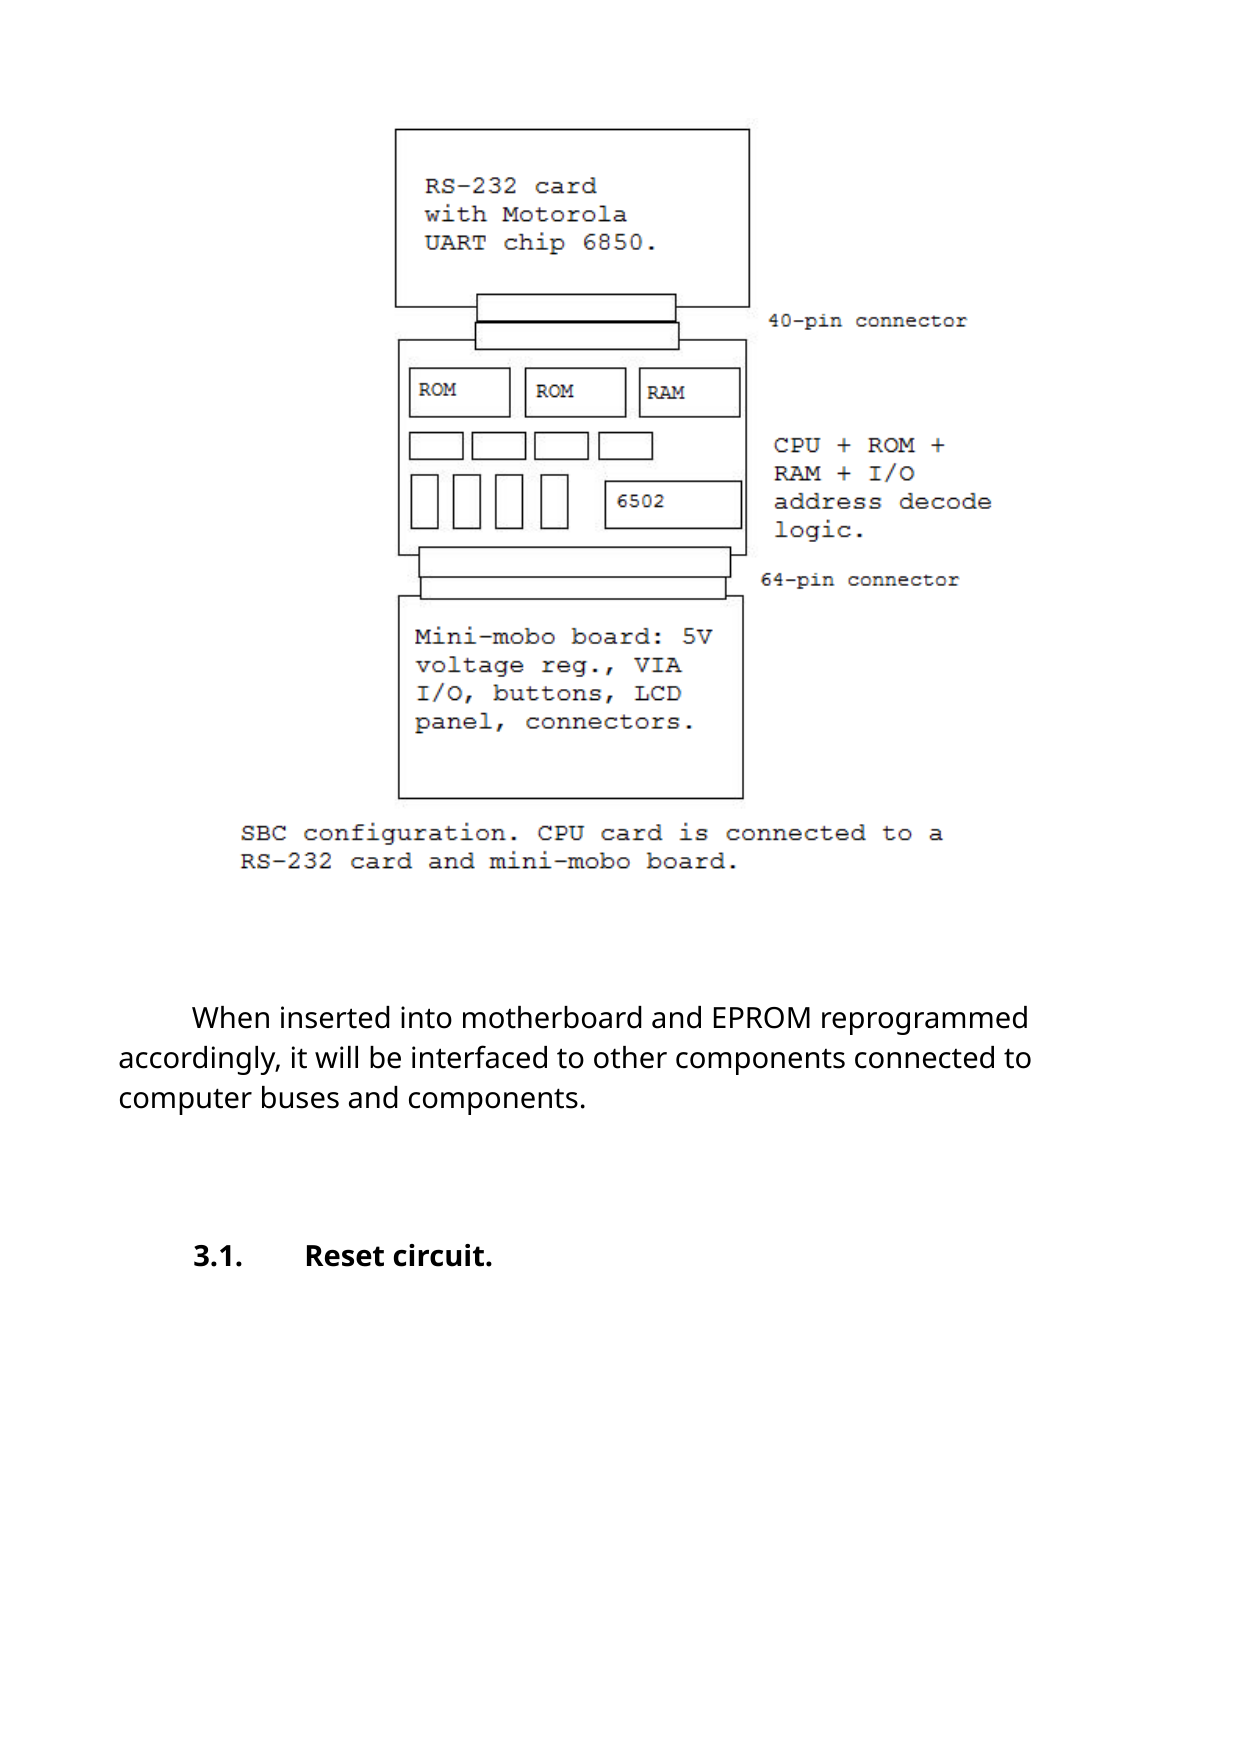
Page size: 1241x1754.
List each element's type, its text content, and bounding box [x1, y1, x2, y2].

list Reset circuit. [193, 1236, 1122, 1275]
text When inserted into motherboard and EPROM reprogrammed accordingly, it will be interfaced to other components connected to computer buses and components. [118, 998, 1122, 1117]
